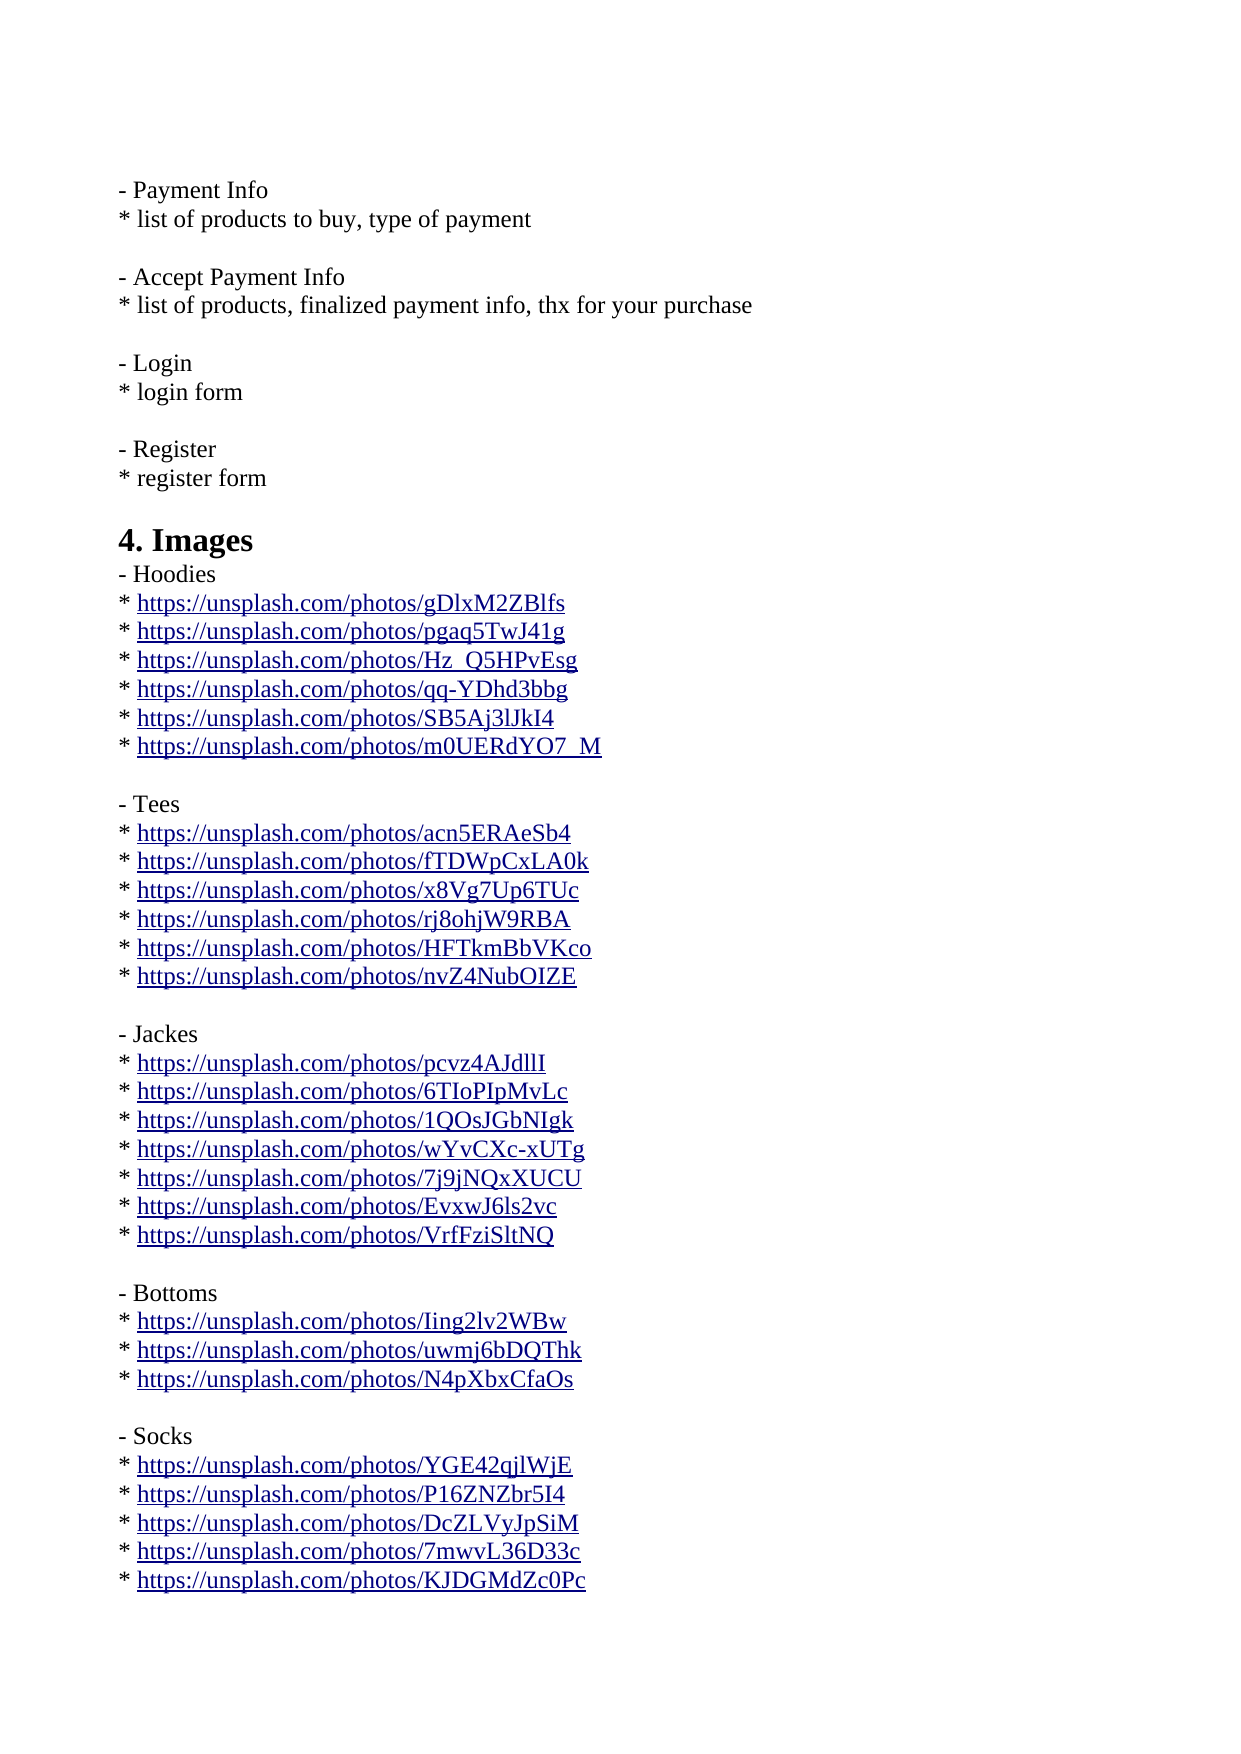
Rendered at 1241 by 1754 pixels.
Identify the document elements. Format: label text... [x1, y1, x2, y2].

text * https://unsplash.com/photos/acn5ERAeSb4 [118, 818, 1122, 846]
text * https://unsplash.com/photos/pcvz4AJdllI [118, 1048, 1122, 1076]
text * https://unsplash.com/photos/1QOsJGbNIgk [118, 1105, 1122, 1134]
text - Login [118, 348, 1122, 377]
text - Tees [118, 789, 1122, 818]
text * https://unsplash.com/photos/KJDGMdZc0Pc [118, 1565, 1122, 1594]
text * https://unsplash.com/photos/YGE42qjlWjE [118, 1450, 1122, 1479]
text * list of products to buy, type of payment [118, 204, 1122, 233]
text - Socks [118, 1421, 1122, 1450]
text * https://unsplash.com/photos/P16ZNZbr5I4 [118, 1479, 1122, 1508]
text * register form [118, 463, 1122, 492]
text * https://unsplash.com/photos/DcZLVyJpSiM [118, 1508, 1122, 1536]
text * https://unsplash.com/photos/wYvCXc-xUTg [118, 1134, 1122, 1163]
text * https://unsplash.com/photos/EvxwJ6ls2vc [118, 1191, 1122, 1220]
text * https://unsplash.com/photos/7j9jNQxXUCU [118, 1163, 1122, 1191]
text * https://unsplash.com/photos/m0UERdYO7_M [118, 731, 1122, 760]
text * https://unsplash.com/photos/Hz_Q5HPvEsg [118, 645, 1122, 674]
text * https://unsplash.com/photos/rj8ohjW9RBA [118, 904, 1122, 933]
text * https://unsplash.com/photos/x8Vg7Up6TUc [118, 875, 1122, 904]
text * https://unsplash.com/photos/SB5Aj3lJkI4 [118, 703, 1122, 731]
text - Accept Payment Info [118, 262, 1122, 291]
text * https://unsplash.com/photos/fTDWpCxLA0k [118, 846, 1122, 875]
text * https://unsplash.com/photos/pgaq5TwJ41g [118, 616, 1122, 645]
text * https://unsplash.com/photos/gDlxM2ZBlfs [118, 588, 1122, 616]
text * https://unsplash.com/photos/qq-YDhd3bbg [118, 674, 1122, 703]
text * https://unsplash.com/photos/VrfFziSltNQ [118, 1220, 1122, 1249]
text 4. Images [118, 521, 1122, 559]
text - Bottoms [118, 1278, 1122, 1306]
text * https://unsplash.com/photos/uwmj6bDQThk [118, 1335, 1122, 1364]
text * login form [118, 377, 1122, 406]
text * https://unsplash.com/photos/nvZ4NubOIZE [118, 961, 1122, 990]
text * https://unsplash.com/photos/HFTkmBbVKco [118, 933, 1122, 961]
text - Hoodies [118, 559, 1122, 588]
text * https://unsplash.com/photos/Iing2lv2WBw [118, 1306, 1122, 1335]
text * https://unsplash.com/photos/7mwvL36D33c [118, 1536, 1122, 1565]
text - Payment Info [118, 176, 1122, 204]
text * list of products, finalized payment info, thx for your purchase [118, 291, 1122, 319]
text * https://unsplash.com/photos/N4pXbxCfaOs [118, 1364, 1122, 1393]
text - Jackes [118, 1019, 1122, 1048]
text * https://unsplash.com/photos/6TIoPIpMvLc [118, 1076, 1122, 1105]
text - Register [118, 434, 1122, 463]
